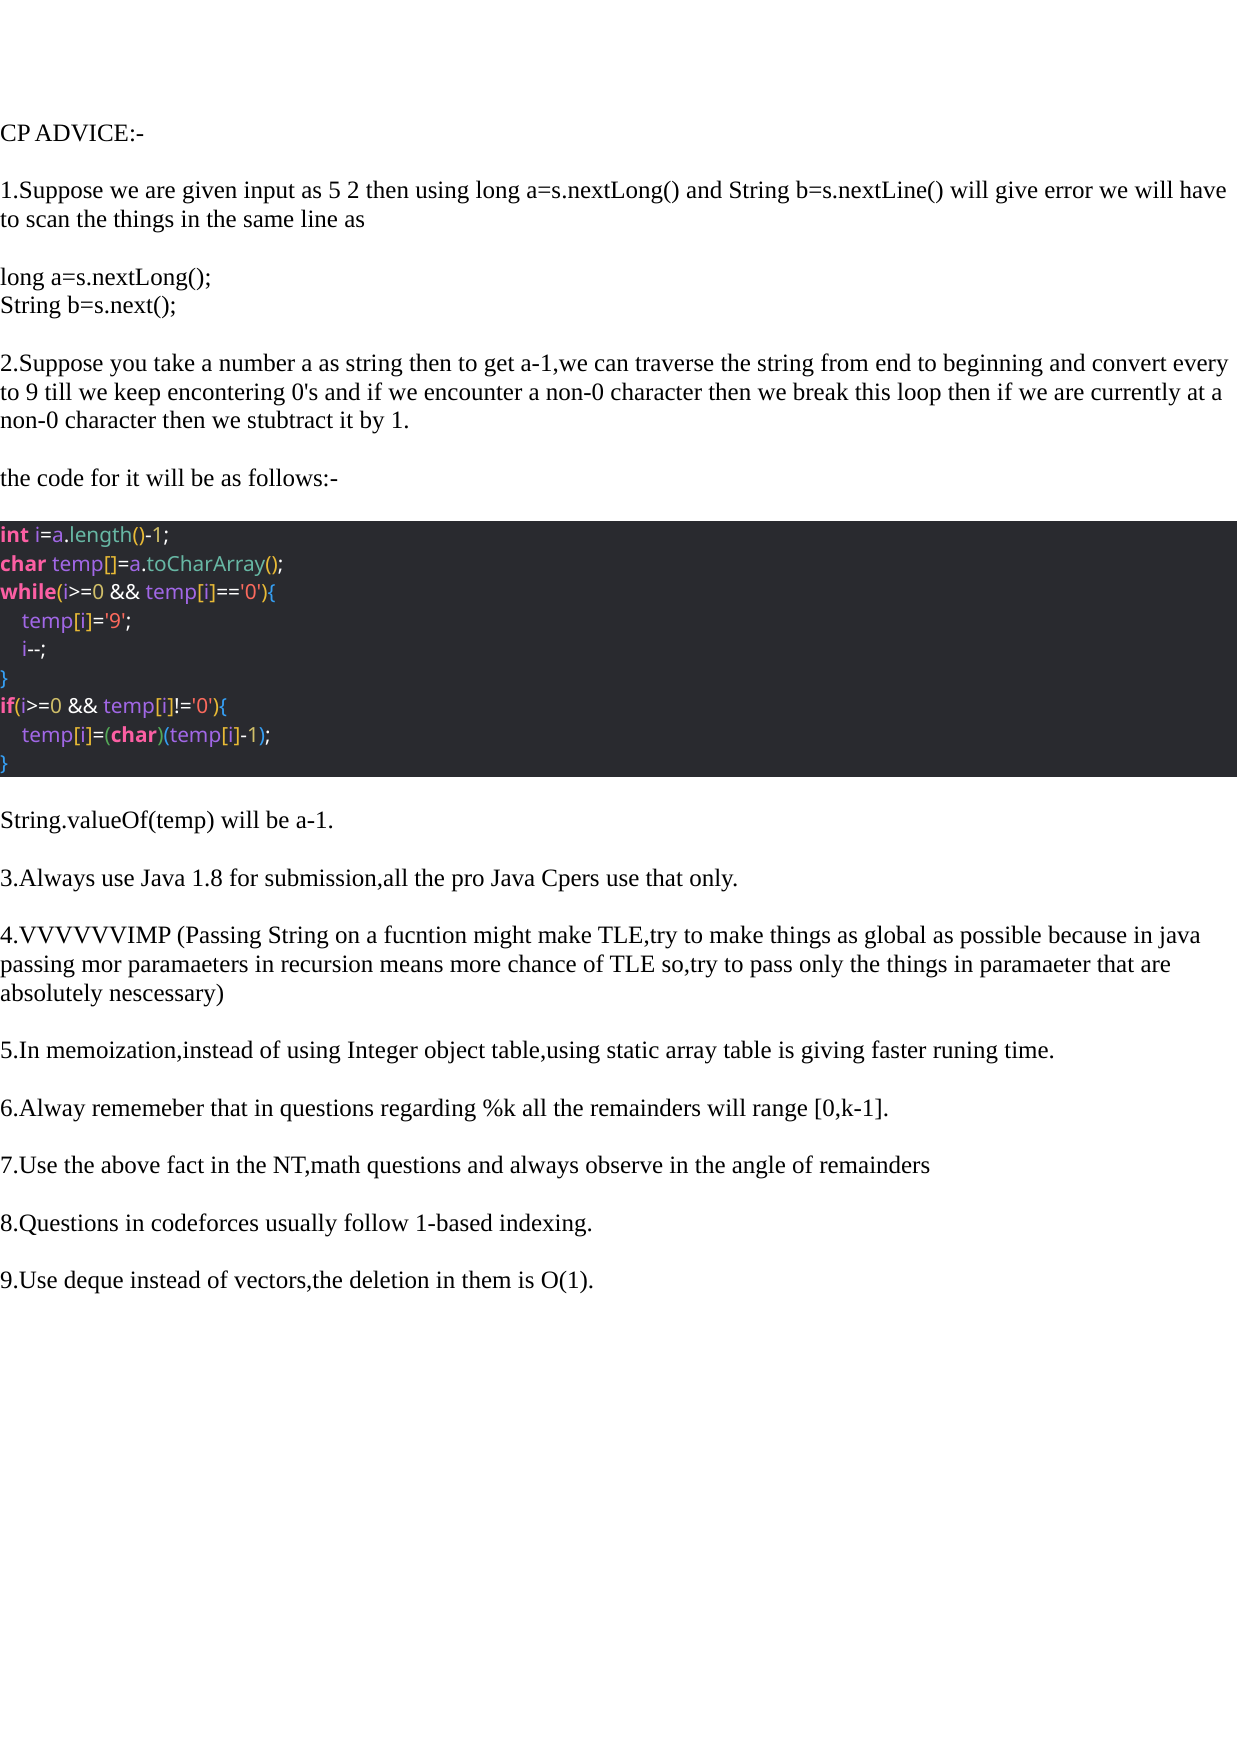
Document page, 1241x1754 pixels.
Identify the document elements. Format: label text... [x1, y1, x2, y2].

text 2.Suppose you take a number a as string then to get a-1,we can traverse the string from end to beginning and convert every to 9 till we keep encontering 0's and if we encounter a non-0 character then we break this loop then if we are currently at a non-0 character then we stubtract it by 1. [0, 348, 1237, 434]
text 9.Use deque instead of vectors,the deletion in them is O(1). [0, 1265, 1237, 1294]
text the code for it will be as follows:- [0, 463, 1237, 492]
text CP ADVICE:- [0, 118, 1237, 147]
text 5.In memoization,instead of using Integer object table,using static array table is giving faster runing time. [0, 1035, 1237, 1064]
text String b=s.next(); [0, 291, 1237, 319]
text 8.Questions in codeforces usually follow 1-based indexing. [0, 1208, 1237, 1237]
text int i=a.length()-1; char temp[]=a.toCharArray(); while(i>=0 && temp[i]=='0'){ temp[i]='9'; i--; } if(i>=0 && temp[i]!='0'){ temp[i]=(char)(temp[i]-1); } [0, 521, 1237, 777]
text long a=s.nextLong(); [0, 262, 1237, 291]
text String.valueOf(temp) will be a-1. [0, 805, 1237, 834]
text 3.Always use Java 1.8 for submission,all the pro Java Cpers use that only. [0, 863, 1237, 892]
text 7.Use the above fact in the NT,math questions and always observe in the angle of remainders [0, 1150, 1237, 1179]
text 6.Alway rememeber that in questions regarding %k all the remainders will range [0,k-1]. [0, 1093, 1237, 1122]
text 4.VVVVVVIMP (Passing String on a fucntion might make TLE,try to make things as global as possible because in java passing mor paramaeters in recursion means more chance of TLE so,try to pass only the things in paramaeter that are absolutely nescessary) [0, 920, 1237, 1007]
text 1.Suppose we are given input as 5 2 then using long a=s.nextLong() and String b=s.nextLine() will give error we will have to scan the things in the same line as [0, 176, 1237, 233]
